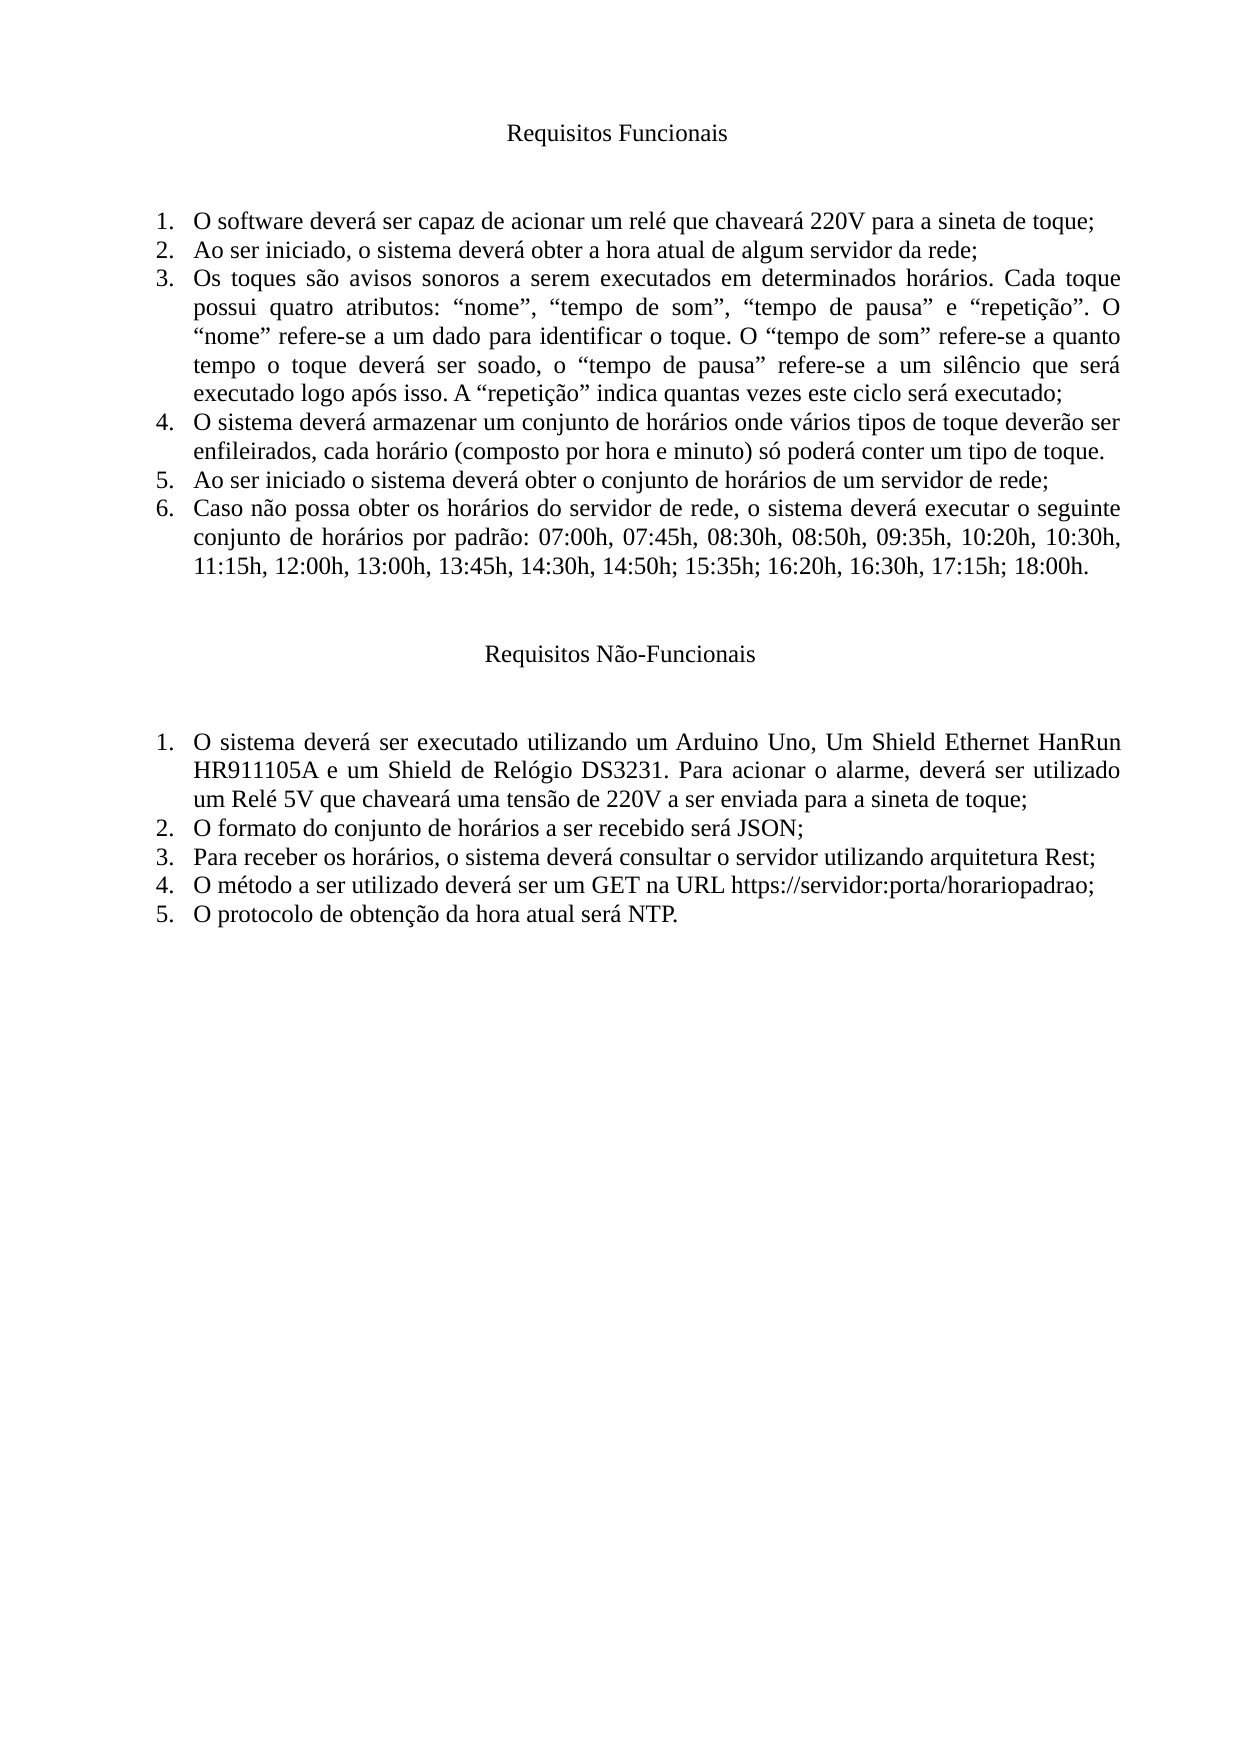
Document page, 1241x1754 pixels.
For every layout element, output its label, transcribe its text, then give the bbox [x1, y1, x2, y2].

list Para receber os horários, o sistema deverá consultar o servidor utilizando arquitetura Rest; [156, 842, 1122, 870]
list Ao ser iniciado, o sistema deverá obter a hora atual de algum servidor da rede; [156, 235, 1122, 263]
list Caso não possa obter os horários do servidor de rede, o sistema deverá executar o seguinte conjunto de horários por padrão: 07:00h, 07:45h, 08:30h, 08:50h, 09:35h, 10:20h, 10:30h, 11:15h, 12:00h, 13:00h, 13:45h, 14:30h, 14:50h; 15:35h; 16:20h, 16:30h, 17:15h; 18:00h. [156, 493, 1122, 580]
list O sistema deverá ser executado utilizando um Arduino Uno, Um Shield Ethernet HanRun HR911105A e um Shield de Relógio DS3231. Para acionar o alarme, deverá ser utilizado um Relé 5V que chaveará uma tensão de 220V a ser enviada para a sineta de toque; [156, 727, 1122, 813]
list Os toques são avisos sonoros a serem executados em determinados horários. Cada toque possui quatro atributos: “nome”, “tempo de som”, “tempo de pausa” e “repetição”. O “nome” refere-se a um dado para identificar o toque. O “tempo de som” refere-se a quanto tempo o toque deverá ser soado, o “tempo de pausa” refere-se a um silêncio que será executado logo após isso. A “repetição” indica quantas vezes este ciclo será executado; [156, 263, 1122, 407]
list O método a ser utilizado deverá ser um GET na URL https://servidor:porta/horariopadrao; [156, 870, 1122, 899]
list O protocolo de obtenção da hora atual será NTP. [156, 899, 1122, 928]
list O software deverá ser capaz de acionar um relé que chaveará 220V para a sineta de toque; [156, 206, 1122, 235]
text Requisitos Não-Funcionais [118, 639, 1122, 667]
list Ao ser iniciado o sistema deverá obter o conjunto de horários de um servidor de rede; [156, 465, 1122, 493]
text Requisitos Funcionais [118, 118, 1116, 147]
list O formato do conjunto de horários a ser recebido será JSON; [156, 813, 1122, 842]
list O sistema deverá armazenar um conjunto de horários onde vários tipos de toque deverão ser enfileirados, cada horário (composto por hora e minuto) só poderá conter um tipo de toque. [156, 407, 1122, 465]
